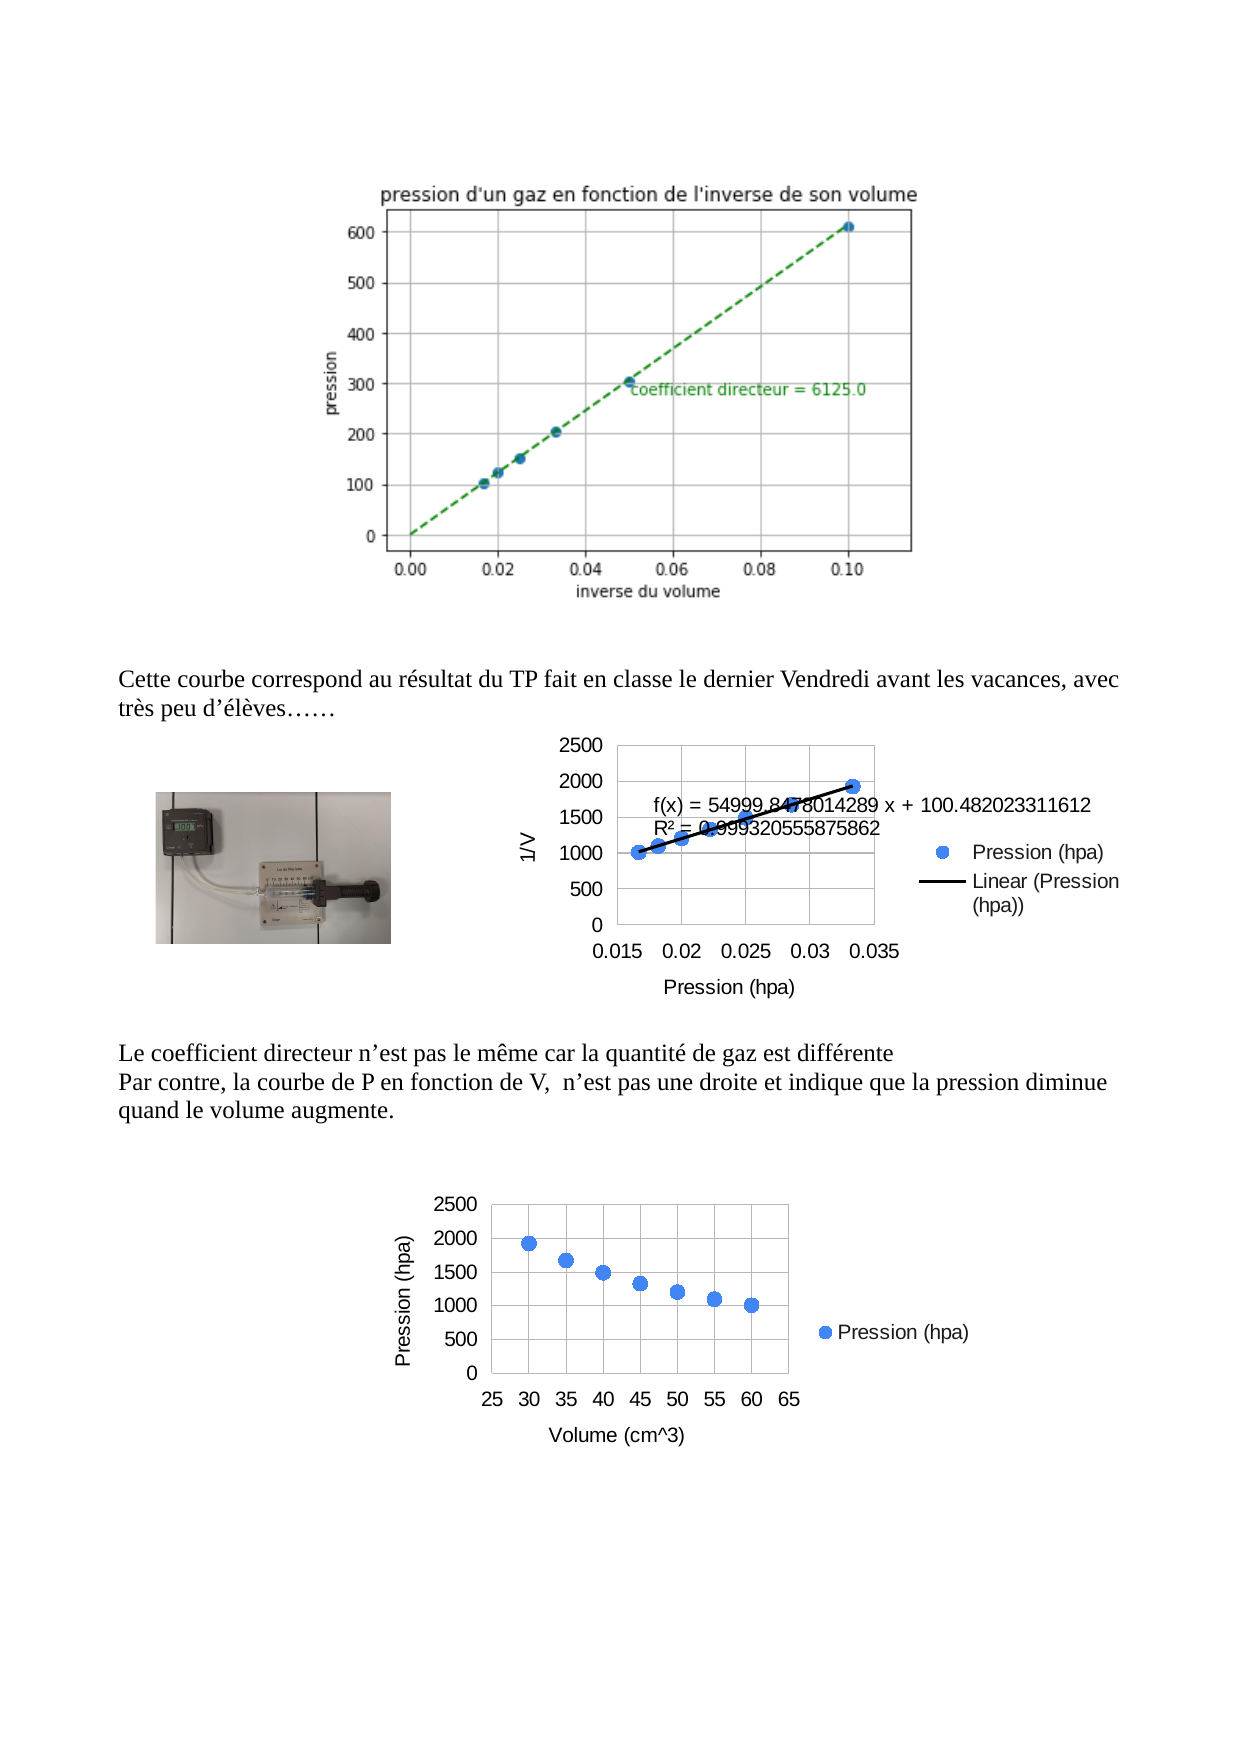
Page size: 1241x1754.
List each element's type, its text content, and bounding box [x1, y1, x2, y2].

text Par contre, la courbe de P en fonction de V, n’est pas une droite et indique que la pression diminue quand le volume augmente. [118, 1067, 1122, 1124]
picture [313, 175, 928, 610]
text Cette courbe correspond au résultat du TP fait en classe le dernier Vendredi avant les vacances, avec très peu d’élèves…… [118, 664, 1122, 722]
text Le coefficient directeur n’est pas le même car la quantité de gaz est différente [118, 1038, 1122, 1067]
picture [155, 792, 391, 944]
